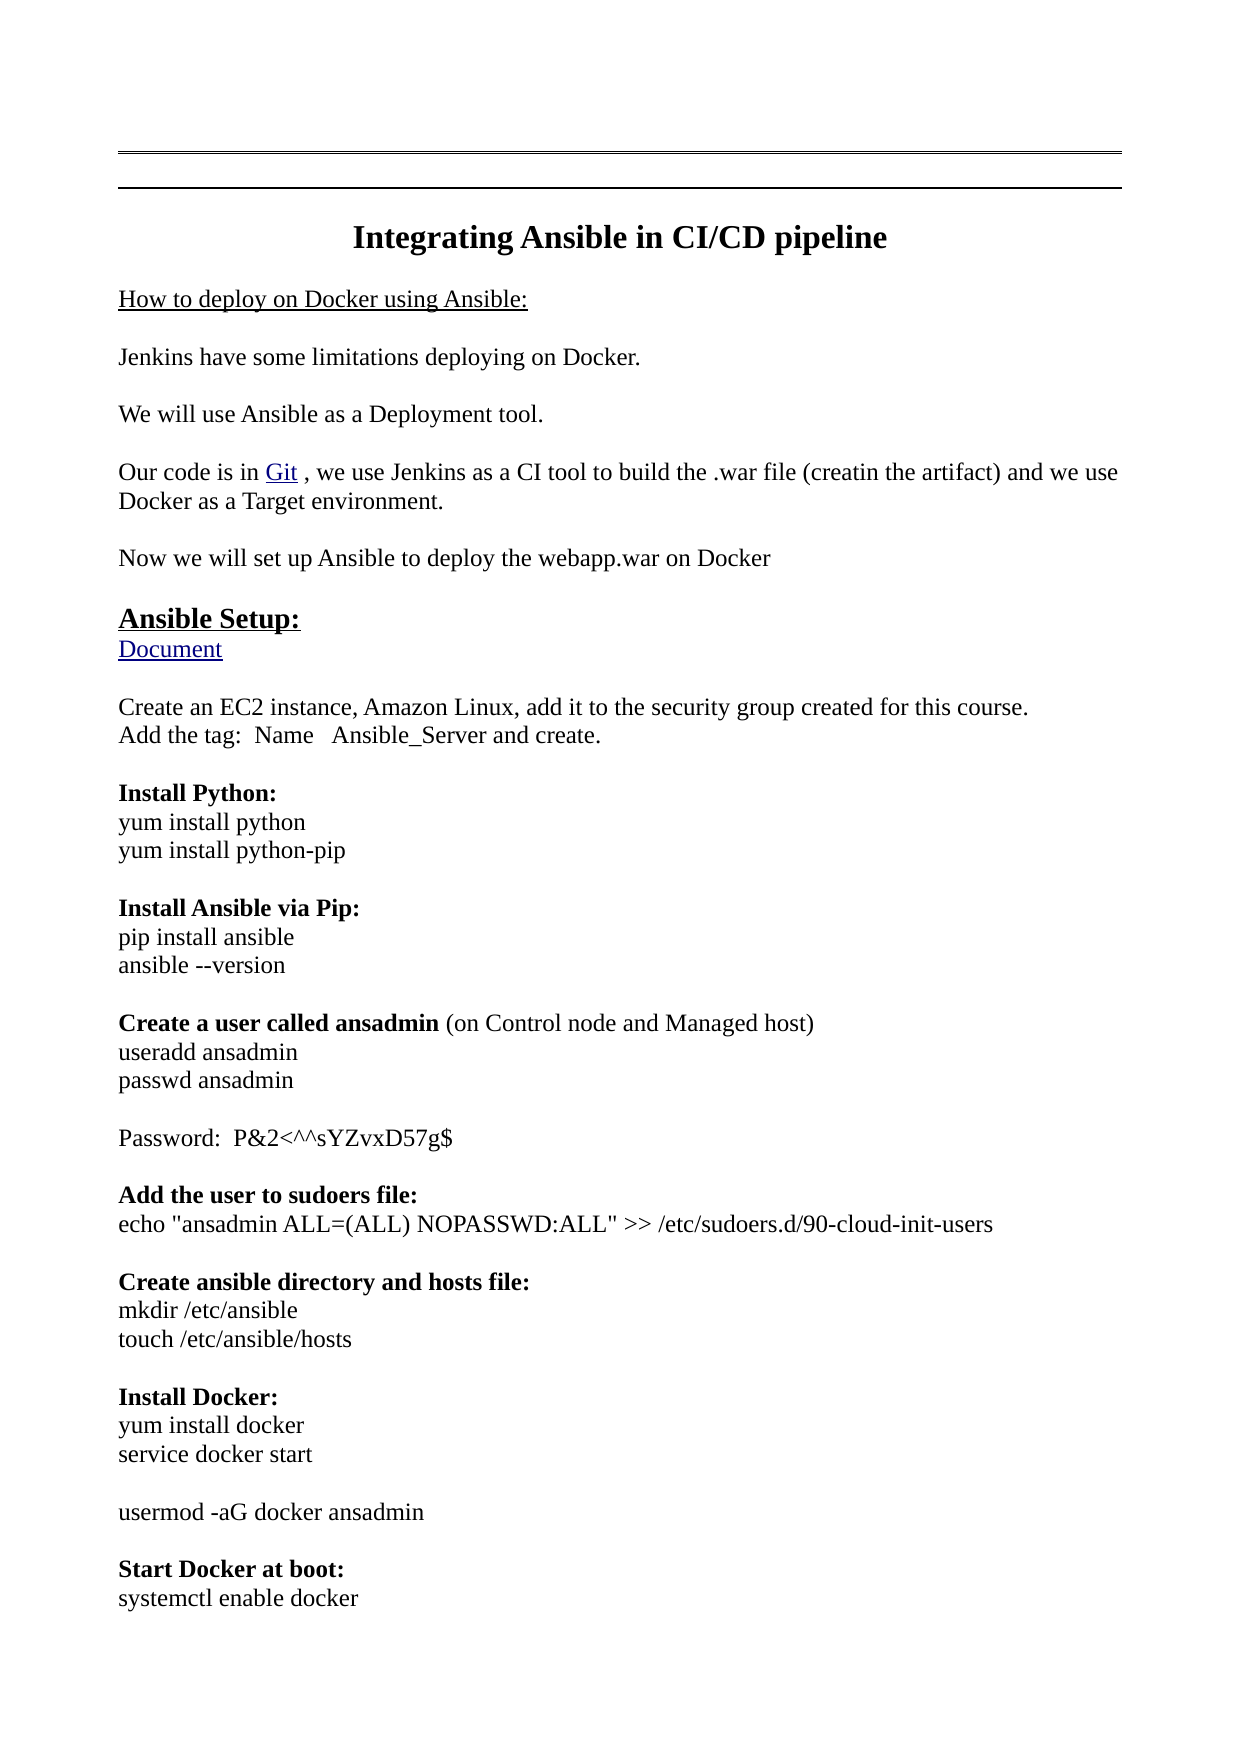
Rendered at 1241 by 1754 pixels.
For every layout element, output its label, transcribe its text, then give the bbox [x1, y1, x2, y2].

text Password: P&2<^^sYZvxD57g$ [118, 1123, 1122, 1152]
text yum install python-pip [118, 836, 1122, 864]
text useradd ansadmin [118, 1037, 1122, 1066]
text Ansible Setup: [118, 601, 1122, 634]
text mkdir /etc/ansible [118, 1296, 1122, 1324]
text Start Docker at boot: [118, 1554, 1122, 1583]
text Document [118, 634, 1122, 663]
text Create an EC2 instance, Amazon Linux, add it to the security group created for this course. [118, 692, 1122, 721]
text Install Docker: [118, 1382, 1122, 1411]
text Create ansible directory and hosts file: [118, 1267, 1122, 1296]
text echo "ansadmin ALL=(ALL) NOPASSWD:ALL" >> /etc/sudoers.d/90-cloud-init-users [118, 1209, 1122, 1238]
text pip install ansible [118, 922, 1122, 951]
text passwd ansadmin [118, 1066, 1122, 1094]
text We will use Ansible as a Deployment tool. [118, 399, 1122, 428]
text Add the tag: Name Ansible_Server and create. [118, 721, 1122, 749]
text systemctl enable docker [118, 1583, 1122, 1612]
text usermod -aG docker ansadmin [118, 1497, 1122, 1526]
text How to deploy on Docker using Ansible: [118, 284, 1122, 313]
text yum install python [118, 807, 1122, 836]
text Jenkins have some limitations deploying on Docker. [118, 342, 1122, 371]
text touch /etc/ansible/hosts [118, 1324, 1122, 1353]
text Add the user to sudoers file: [118, 1181, 1122, 1209]
text Install Python: [118, 778, 1122, 807]
text ansible --version [118, 951, 1122, 979]
text Our code is in Git , we use Jenkins as a CI tool to build the .war file (creatin the artifact) and we use Docker as a Target environment. [118, 457, 1122, 514]
text Integrating Ansible in CI/CD pipeline [118, 217, 1122, 256]
text yum install docker [118, 1411, 1122, 1439]
text Now we will set up Ansible to deploy the webapp.war on Docker [118, 543, 1122, 572]
text Create a user called ansadmin (on Control node and Managed host) [118, 1008, 1122, 1037]
text Install Ansible via Pip: [118, 893, 1122, 922]
text service docker start [118, 1439, 1122, 1468]
